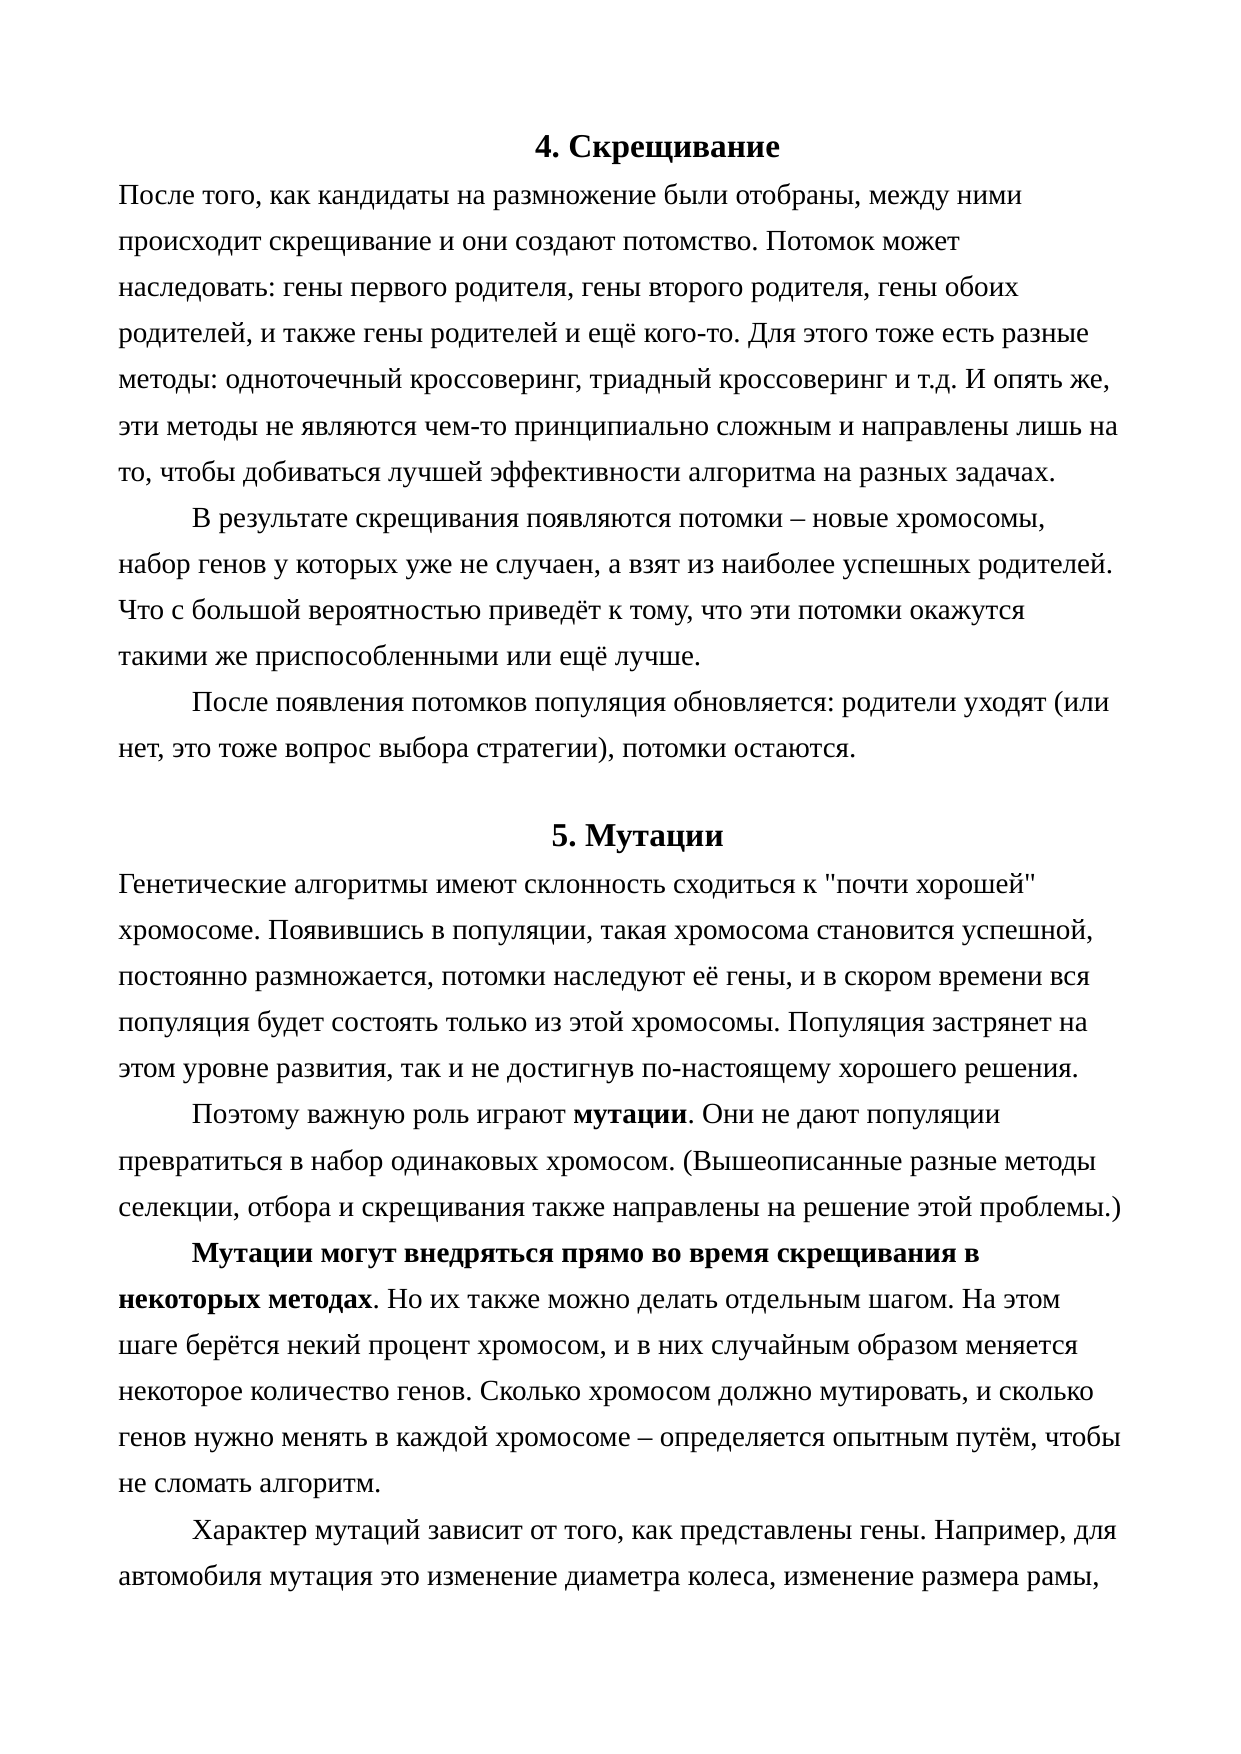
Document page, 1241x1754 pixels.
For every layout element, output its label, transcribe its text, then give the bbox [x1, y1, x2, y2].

text 4. Скрещивание После того, как кандидаты на размножение были отобраны, между ними происходит скрещивание и они создают потомство. Потомок может наследовать: гены первого родителя, гены второго родителя, гены обоих родителей, и также гены родителей и ещё кого-то. Для этого тоже есть разные методы: одноточечный кроссоверинг, триадный кроссоверинг и т.д. И опять же, эти методы не являются чем-то принципиально сложным и направлены лишь на то, чтобы добиваться лучшей эффективности алгоритма на разных задачах. В результате скрещивания появляются потомки – новые хромосомы, набор генов у которых уже не случаен, а взят из наиболее успешных родителей. Что с большой вероятностью приведёт к тому, что эти потомки окажутся такими же приспособленными или ещё лучше. После появления потомков популяция обновляется: родители уходят (или нет, это тоже вопрос выбора стратегии), потомки остаются. [118, 118, 1122, 764]
text 5. Мутации Генетические алгоритмы имеют склонность сходиться к "почти хорошей" хромосоме. Появившись в популяции, такая хромосома становится успешной, постоянно размножается, потомки наследуют её гены, и в скором времени вся популяция будет состоять только из этой хромосомы. Популяция застрянет на этом уровне развития, так и не достигнув по-настоящему хорошего решения. Поэтому важную роль играют мутации. Они не дают популяции превратиться в набор одинаковых хромосом. (Вышеописанные разные методы селекции, отбора и скрещивания также направлены на решение этой проблемы.) Мутации могут внедряться прямо во время скрещивания в некоторых методах. Но их также можно делать отдельным шагом. На этом шаге берётся некий процент хромосом, и в них случайным образом меняется некоторое количество генов. Сколько хромосом должно мутировать, и сколько генов нужно менять в каждой хромосоме – определяется опытным путём, чтобы не сломать алгоритм. Характер мутаций зависит от того, как представлены гены. Например, для автомобиля мутация это изменение диаметра колеса, изменение размера рамы, [118, 807, 1122, 1591]
